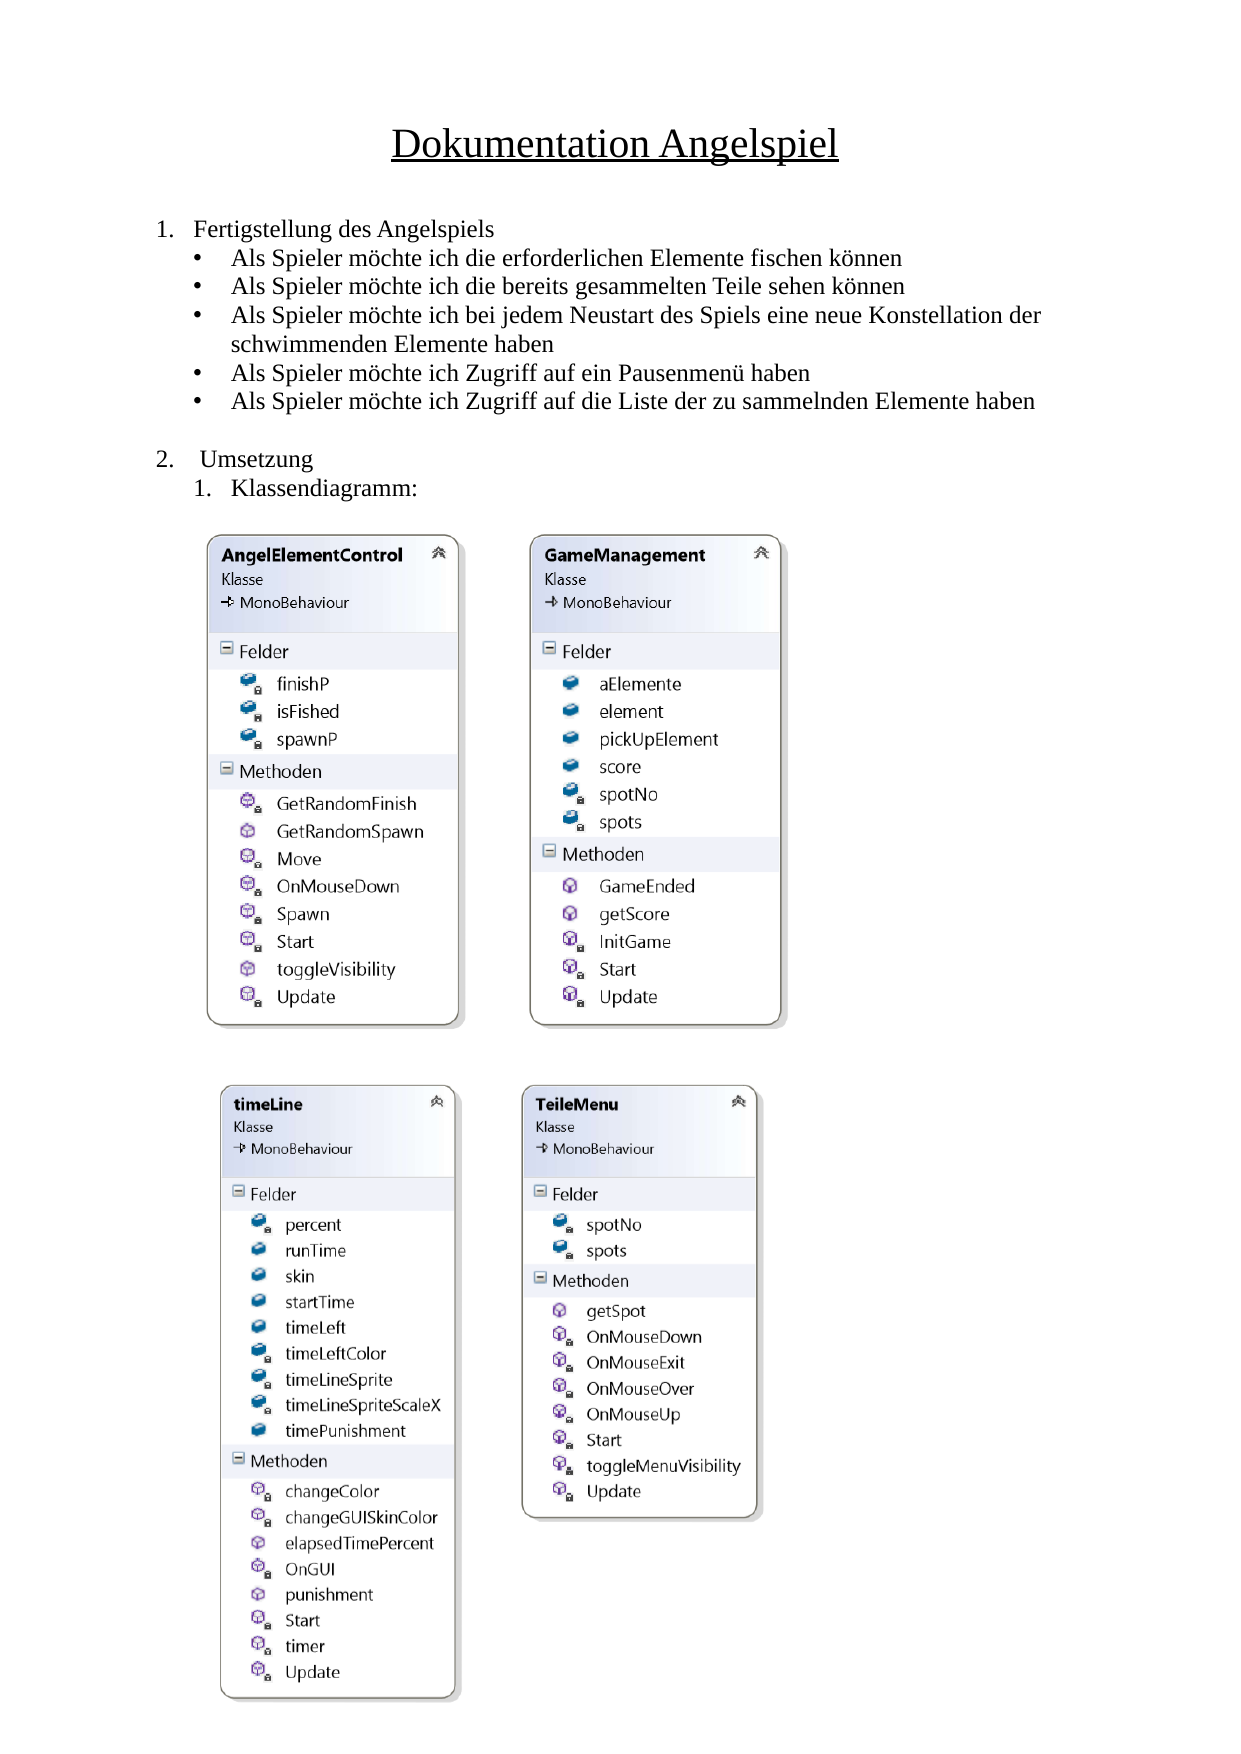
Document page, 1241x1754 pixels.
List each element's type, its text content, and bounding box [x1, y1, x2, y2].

picture [181, 524, 847, 1731]
list Als Spieler möchte ich die erforderlichen Elemente fischen können [193, 243, 1122, 271]
list Als Spieler möchte ich Zugriff auf ein Pausenmenü haben [193, 358, 1122, 386]
list Als Spieler möchte ich bei jedem Neustart des Spiels eine neue Konstellation der schwimmenden Elemente haben [193, 300, 1122, 358]
text Dokumentation Angelspiel [118, 118, 1122, 166]
list Als Spieler möchte ich Zugriff auf die Liste der zu sammelnden Elemente haben [193, 386, 1122, 415]
list Umsetzung [156, 444, 1122, 473]
list Klassendiagramm: [193, 473, 1122, 501]
list Fertigstellung des Angelspiels [156, 214, 1122, 243]
list Als Spieler möchte ich die bereits gesammelten Teile sehen können [193, 271, 1122, 300]
